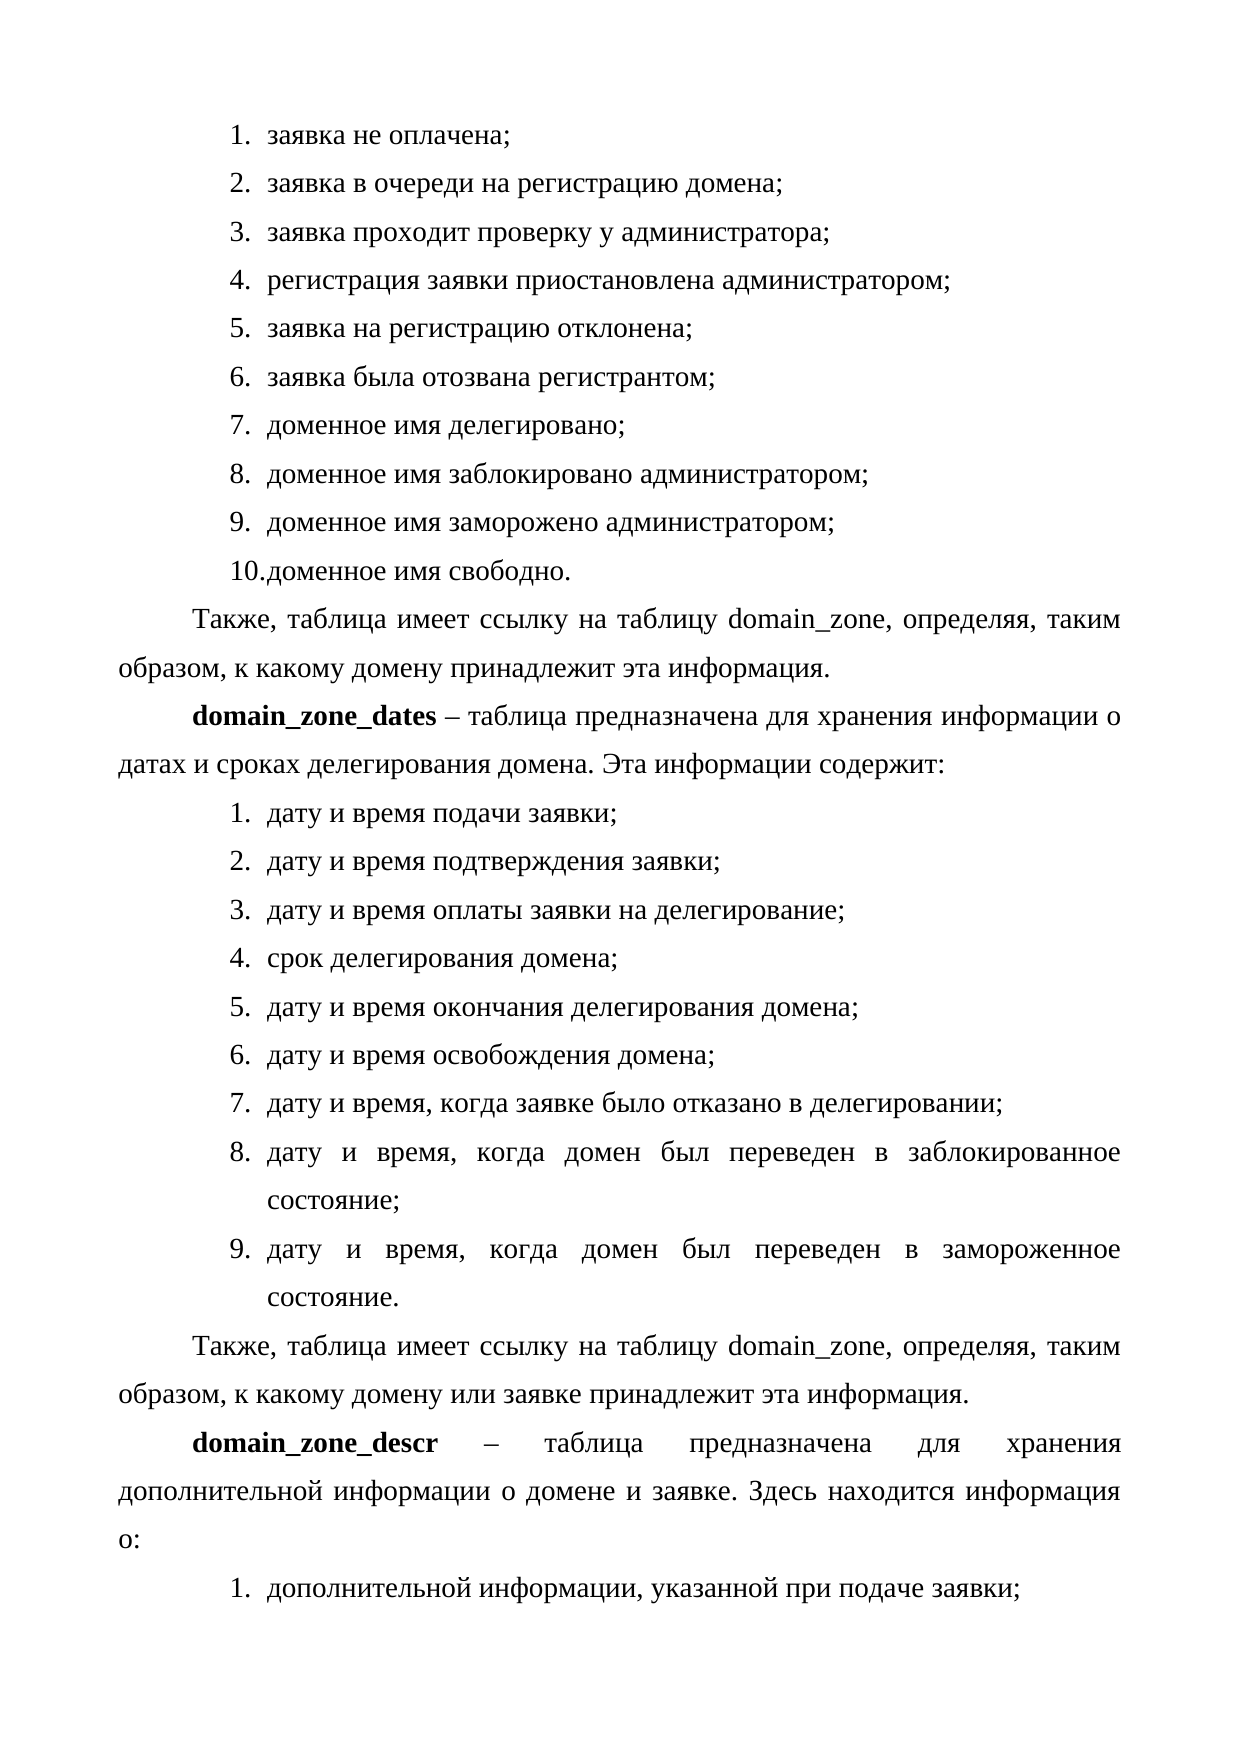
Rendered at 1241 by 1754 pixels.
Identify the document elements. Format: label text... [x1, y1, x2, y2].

text Также, таблица имеет ссылку на таблицу domain_zone, определяя, таким образом, к какому домену или заявке принадлежит эта информация. [118, 1329, 1122, 1410]
list заявка в очереди на регистрацию домена; [229, 167, 1122, 199]
list дату и время освобождения домена; [229, 1038, 1122, 1071]
list доменное имя делегировано; [229, 409, 1122, 441]
list заявка проходит проверку у администратора; [229, 215, 1122, 247]
list дату и время подтверждения заявки; [229, 845, 1122, 877]
list заявка была отозвана регистрантом; [229, 360, 1122, 393]
list доменное имя свободно. [229, 554, 1122, 586]
list заявка не оплачена; [229, 118, 1122, 150]
list доменное имя заблокировано администратором; [229, 457, 1122, 489]
list регистрация заявки приостановлена администратором; [229, 263, 1122, 296]
text domain_zone_descr – таблица предназначена для хранения дополнительной информации о домене и заявке. Здесь находится информация о: [118, 1426, 1122, 1555]
list доменное имя заморожено администратором; [229, 506, 1122, 538]
list дату и время, когда домен был переведен в заблокированное состояние; [229, 1135, 1122, 1216]
list дату и время оплаты заявки на делегирование; [229, 893, 1122, 925]
list дату и время, когда домен был переведен в замороженное состояние. [229, 1232, 1122, 1313]
list дату и время подачи заявки; [229, 796, 1122, 828]
list дату и время окончания делегирования домена; [229, 990, 1122, 1022]
list дату и время, когда заявке было отказано в делегировании; [229, 1087, 1122, 1119]
list заявка на регистрацию отклонена; [229, 312, 1122, 344]
list срок делегирования домена; [229, 942, 1122, 974]
text Также, таблица имеет ссылку на таблицу domain_zone, определяя, таким образом, к какому домену принадлежит эта информация. [118, 602, 1122, 683]
list дополнительной информации, указанной при подаче заявки; [229, 1571, 1122, 1603]
text domain_zone_dates – таблица предназначена для хранения информации о датах и сроках делегирования домена. Эта информации содержит: [118, 699, 1122, 780]
